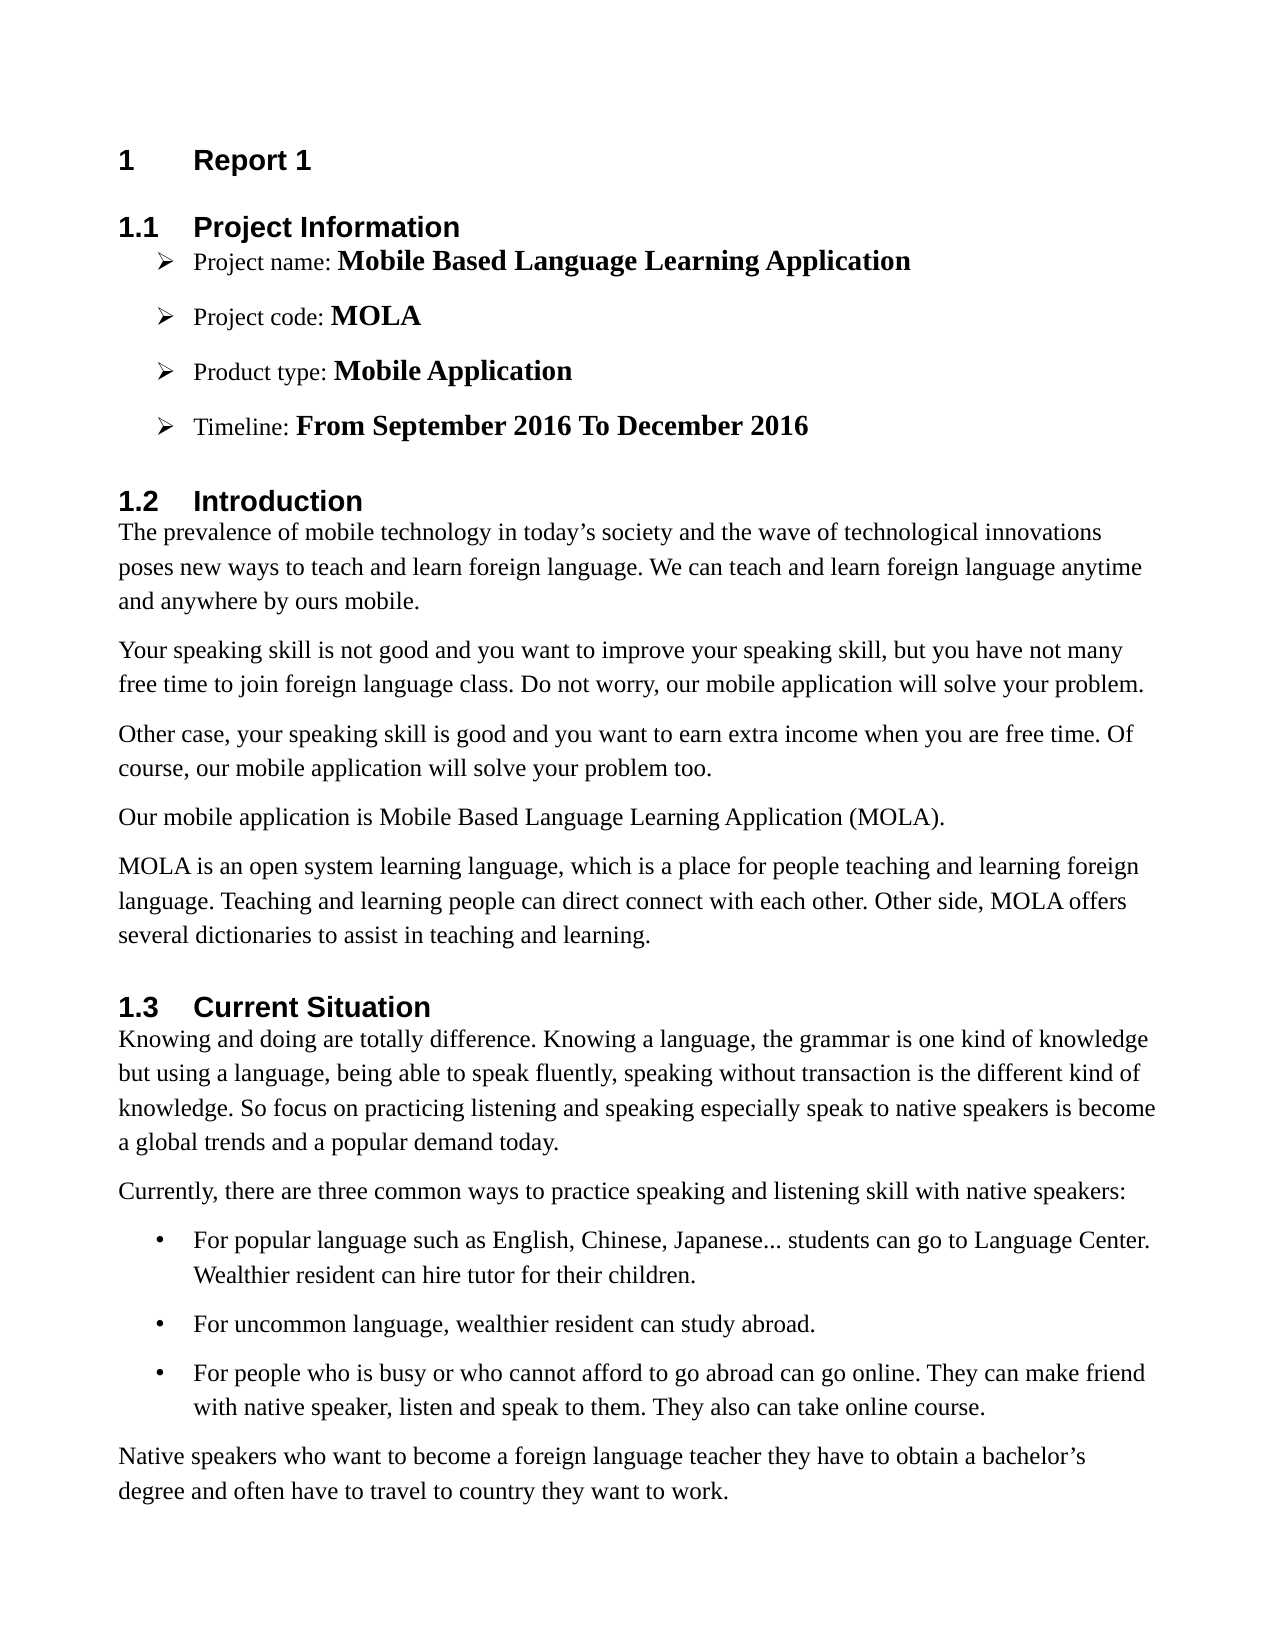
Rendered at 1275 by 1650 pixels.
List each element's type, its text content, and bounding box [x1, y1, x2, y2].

list For popular language such as English, Chinese, Japanese... students can go to Language Center. Wealthier resident can hire tutor for their children. [156, 1225, 1157, 1288]
text Our mobile application is Mobile Based Language Learning Application (MOLA). [118, 802, 1157, 831]
subtitle Current Situation [118, 990, 1157, 1024]
subtitle Introduction [118, 483, 1157, 517]
list Project name: Mobile Based Language Learning Application [156, 243, 1157, 277]
text MOLA is an open system learning language, which is a place for people teaching and learning foreign language. Teaching and learning people can direct connect with each other. Other side, MOLA offers several dictionaries to assist in teaching and learning. [118, 851, 1157, 949]
list Project code: MOLA [156, 298, 1157, 332]
list For uncommon language, wealthier resident can study abroad. [156, 1309, 1157, 1337]
text Native speakers who want to become a foreign language teacher they have to obtain a bachelor’s degree and often have to travel to country they want to work. [118, 1441, 1157, 1504]
list Product type: Mobile Application [156, 353, 1157, 387]
text Other case, your speaking skill is good and you want to earn extra income when you are free time. Of course, our mobile application will solve your problem too. [118, 719, 1157, 782]
text Your speaking skill is not good and you want to improve your speaking skill, but you have not many free time to join foreign language class. Do not worry, our mobile application will solve your problem. [118, 635, 1157, 698]
text Knowing and doing are totally difference. Knowing a language, the grammar is one kind of knowledge but using a language, being able to speak fluently, speaking without transaction is the different kind of knowledge. So focus on practicing listening and speaking especially speak to native speakers is become a global trends and a popular demand today. [118, 1024, 1157, 1156]
subtitle Report 1 [118, 143, 1157, 177]
list For people who is busy or who cannot afford to go abroad can go online. They can make friend with native speaker, listen and speak to them. They also can take online course. [156, 1358, 1157, 1421]
list Timeline: From September 2016 To December 2016 [156, 408, 1157, 441]
text Currently, there are three common ways to practice speaking and listening skill with native speakers: [118, 1176, 1157, 1205]
text The prevalence of mobile technology in today’s society and the wave of technological innovations poses new ways to teach and learn foreign language. We can teach and learn foreign language anytime and anywhere by ours mobile. [118, 517, 1157, 615]
subtitle Project Information [118, 210, 1157, 243]
